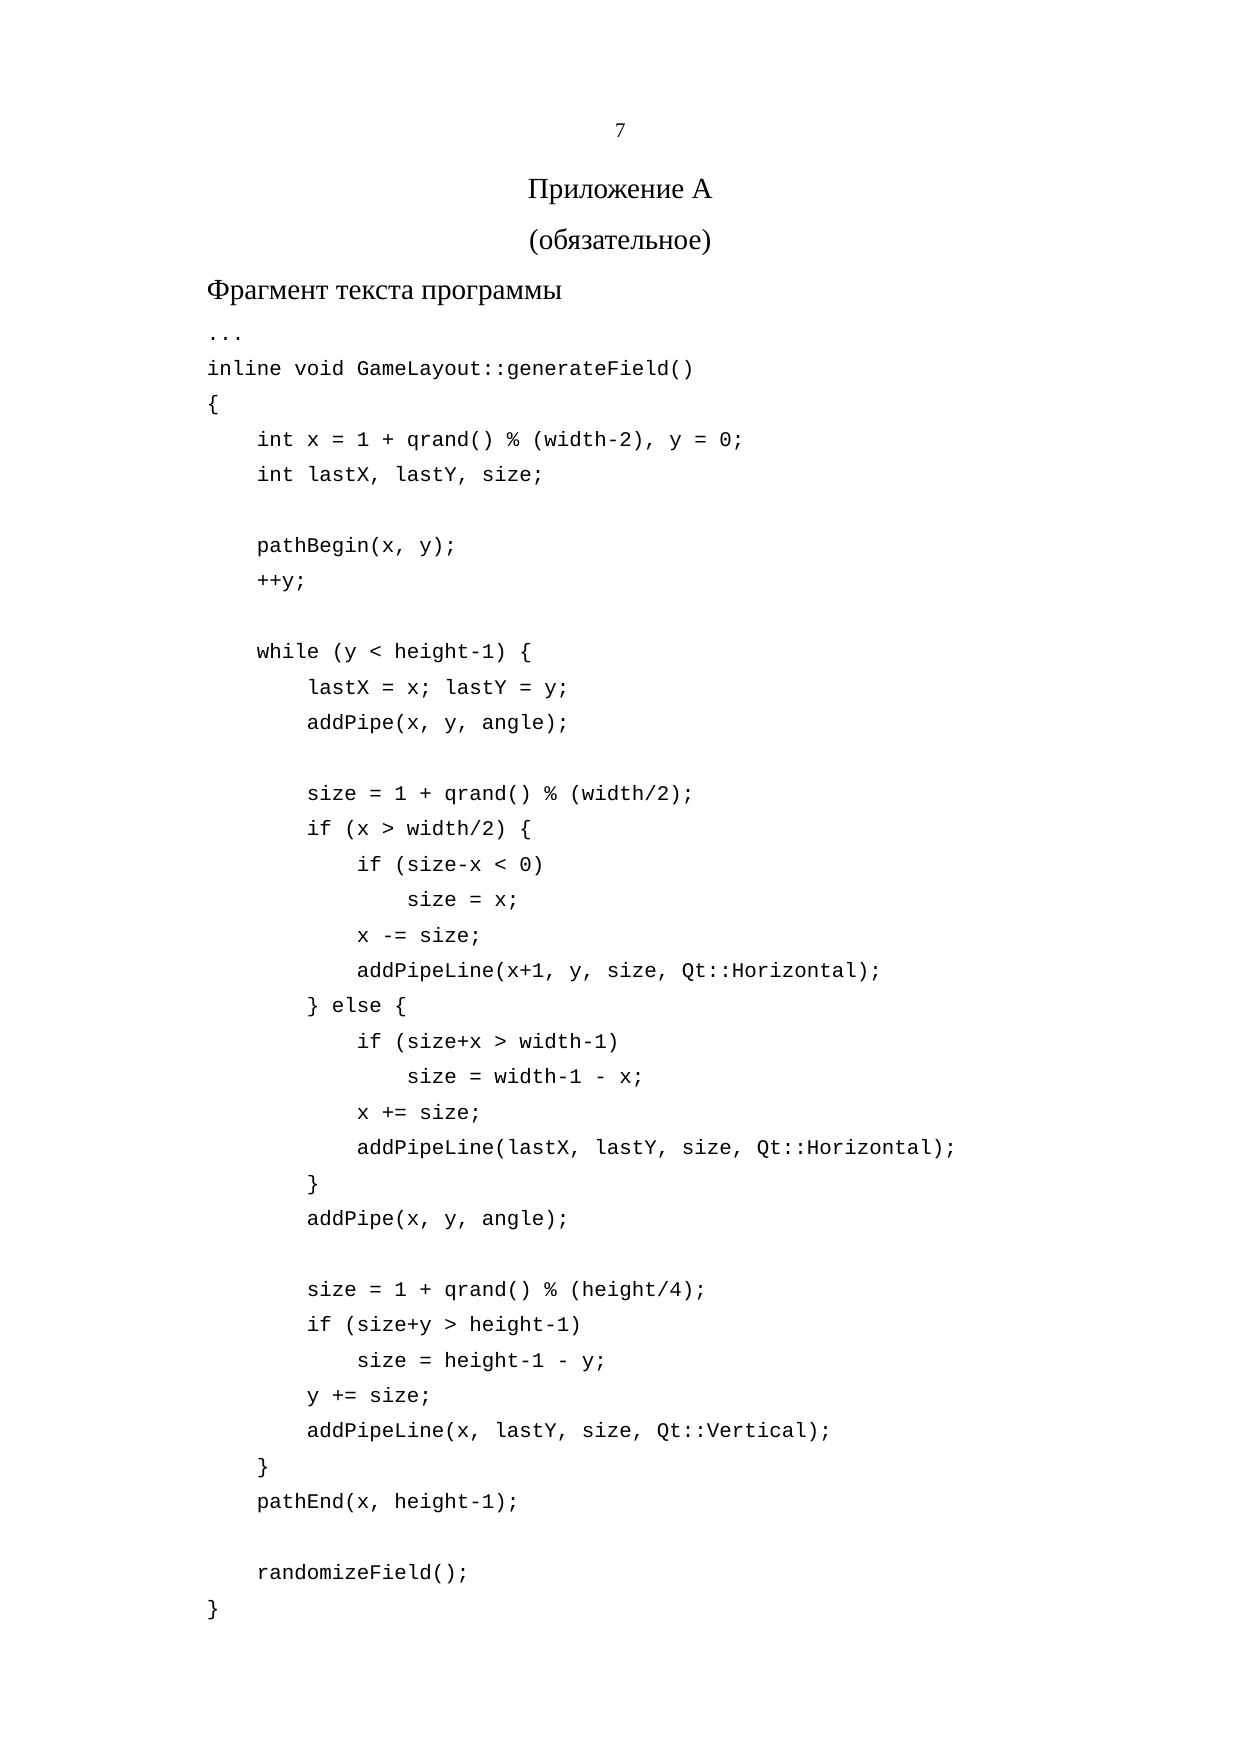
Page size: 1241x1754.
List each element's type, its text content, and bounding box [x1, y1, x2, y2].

text pathBegin(x, y); [118, 535, 1122, 559]
text int lastX, lastY, size; [118, 464, 1122, 488]
text addPipe(x, y, angle); [118, 1208, 1122, 1232]
text size = width-1 - x; [118, 1066, 1122, 1090]
text size = 1 + qrand() % (height/4); [118, 1279, 1122, 1302]
text if (size-x < 0) [118, 854, 1122, 877]
text y += size; [118, 1385, 1122, 1409]
text { [118, 393, 1122, 417]
text int x = 1 + qrand() % (width-2), y = 0; [118, 429, 1122, 452]
text inline void GameLayout::generateField() [118, 358, 1122, 382]
text lastX = x; lastY = y; [118, 677, 1122, 700]
text Приложение А [118, 172, 1122, 205]
text x -= size; [118, 925, 1122, 948]
text x += size; [118, 1102, 1122, 1125]
text } [118, 1456, 1122, 1479]
text addPipeLine(lastX, lastY, size, Qt::Horizontal); [118, 1137, 1122, 1161]
text if (x > width/2) { [118, 818, 1122, 842]
text if (size+x > width-1) [118, 1031, 1122, 1054]
text addPipe(x, y, angle); [118, 712, 1122, 736]
text ++y; [118, 571, 1122, 594]
text ... [118, 323, 1122, 346]
text size = x; [118, 889, 1122, 913]
text if (size+y > height-1) [118, 1314, 1122, 1338]
text while (y < height-1) { [118, 641, 1122, 665]
text } [118, 1598, 1122, 1621]
text pathEnd(x, height-1); [118, 1491, 1122, 1515]
text addPipeLine(x, lastY, size, Qt::Vertical); [118, 1421, 1122, 1444]
text addPipeLine(x+1, y, size, Qt::Horizontal); [118, 960, 1122, 984]
text randomizeField(); [118, 1562, 1122, 1586]
text (обязательное) [118, 222, 1122, 256]
text Фрагмент текста программы [118, 272, 1122, 306]
text } else { [118, 996, 1122, 1019]
text size = 1 + qrand() % (width/2); [118, 783, 1122, 807]
text size = height-1 - y; [118, 1350, 1122, 1373]
text } [118, 1173, 1122, 1196]
